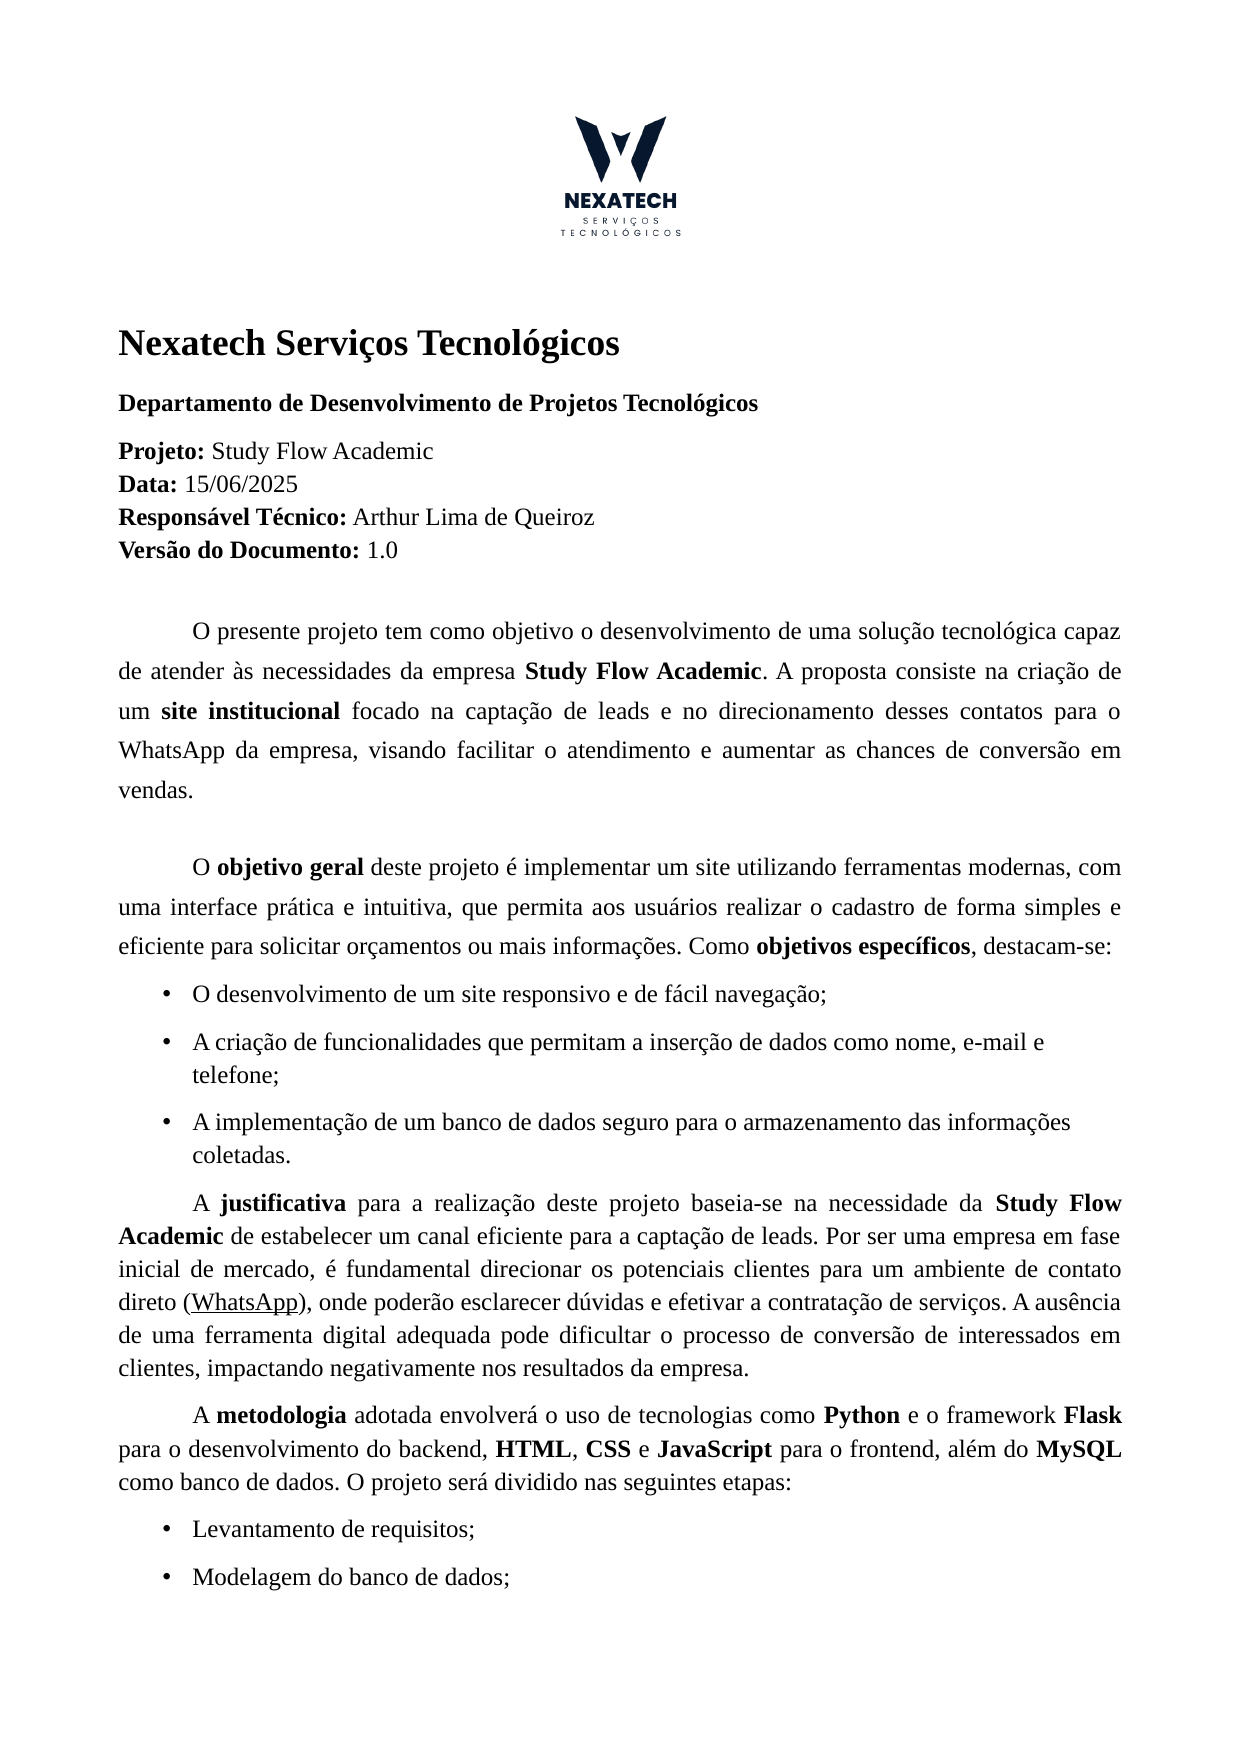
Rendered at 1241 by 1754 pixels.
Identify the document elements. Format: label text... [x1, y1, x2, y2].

list A criação de funcionalidades que permitam a inserção de dados como nome, e-mail e telefone; [162, 1027, 1122, 1088]
picture [506, 53, 734, 281]
list O desenvolvimento de um site responsivo e de fácil navegação; [162, 979, 1122, 1008]
text O presente projeto tem como objetivo o desenvolvimento de uma solução tecnológica capaz de atender às necessidades da empresa Study Flow Academic. A proposta consiste na criação de um site institucional focado na captação de leads e no direcionamento desses contatos para o WhatsApp da empresa, visando facilitar o atendimento e aumentar as chances de conversão em vendas. [118, 612, 1122, 804]
text O objetivo geral deste projeto é implementar um site utilizando ferramentas modernas, com uma interface prática e intuitiva, que permita aos usuários realizar o cadastro de forma simples e eficiente para solicitar orçamentos ou mais informações. Como objetivos específicos, destacam-se: [118, 852, 1122, 960]
text A justificativa para a realização deste projeto baseia-se na necessidade da Study Flow Academic de estabelecer um canal eficiente para a captação de leads. Por ser uma empresa em fase inicial de mercado, é fundamental direcionar os potenciais clientes para um ambiente de contato direto (WhatsApp), onde poderão esclarecer dúvidas e efetivar a contratação de serviços. A ausência de uma ferramenta digital adequada pode dificultar o processo de conversão de interessados em clientes, impactando negativamente nos resultados da empresa. [118, 1188, 1122, 1382]
subtitle Nexatech Serviços Tecnológicos [118, 321, 1122, 364]
text Projeto: Study Flow Academic Data: 15/06/2025 Responsável Técnico: Arthur Lima de Queiroz Versão do Documento: 1.0 [118, 436, 1122, 564]
text A metodologia adotada envolverá o uso de tecnologias como Python e o framework Flask para o desenvolvimento do backend, HTML, CSS e JavaScript para o frontend, além do MySQL como banco de dados. O projeto será dividido nas seguintes etapas: [118, 1401, 1122, 1495]
text Departamento de Desenvolvimento de Projetos Tecnológicos [118, 388, 1122, 417]
list Modelagem do banco de dados; [162, 1562, 1122, 1591]
list Levantamento de requisitos; [162, 1514, 1122, 1543]
list A implementação de um banco de dados seguro para o armazenamento das informações coletadas. [162, 1107, 1122, 1169]
